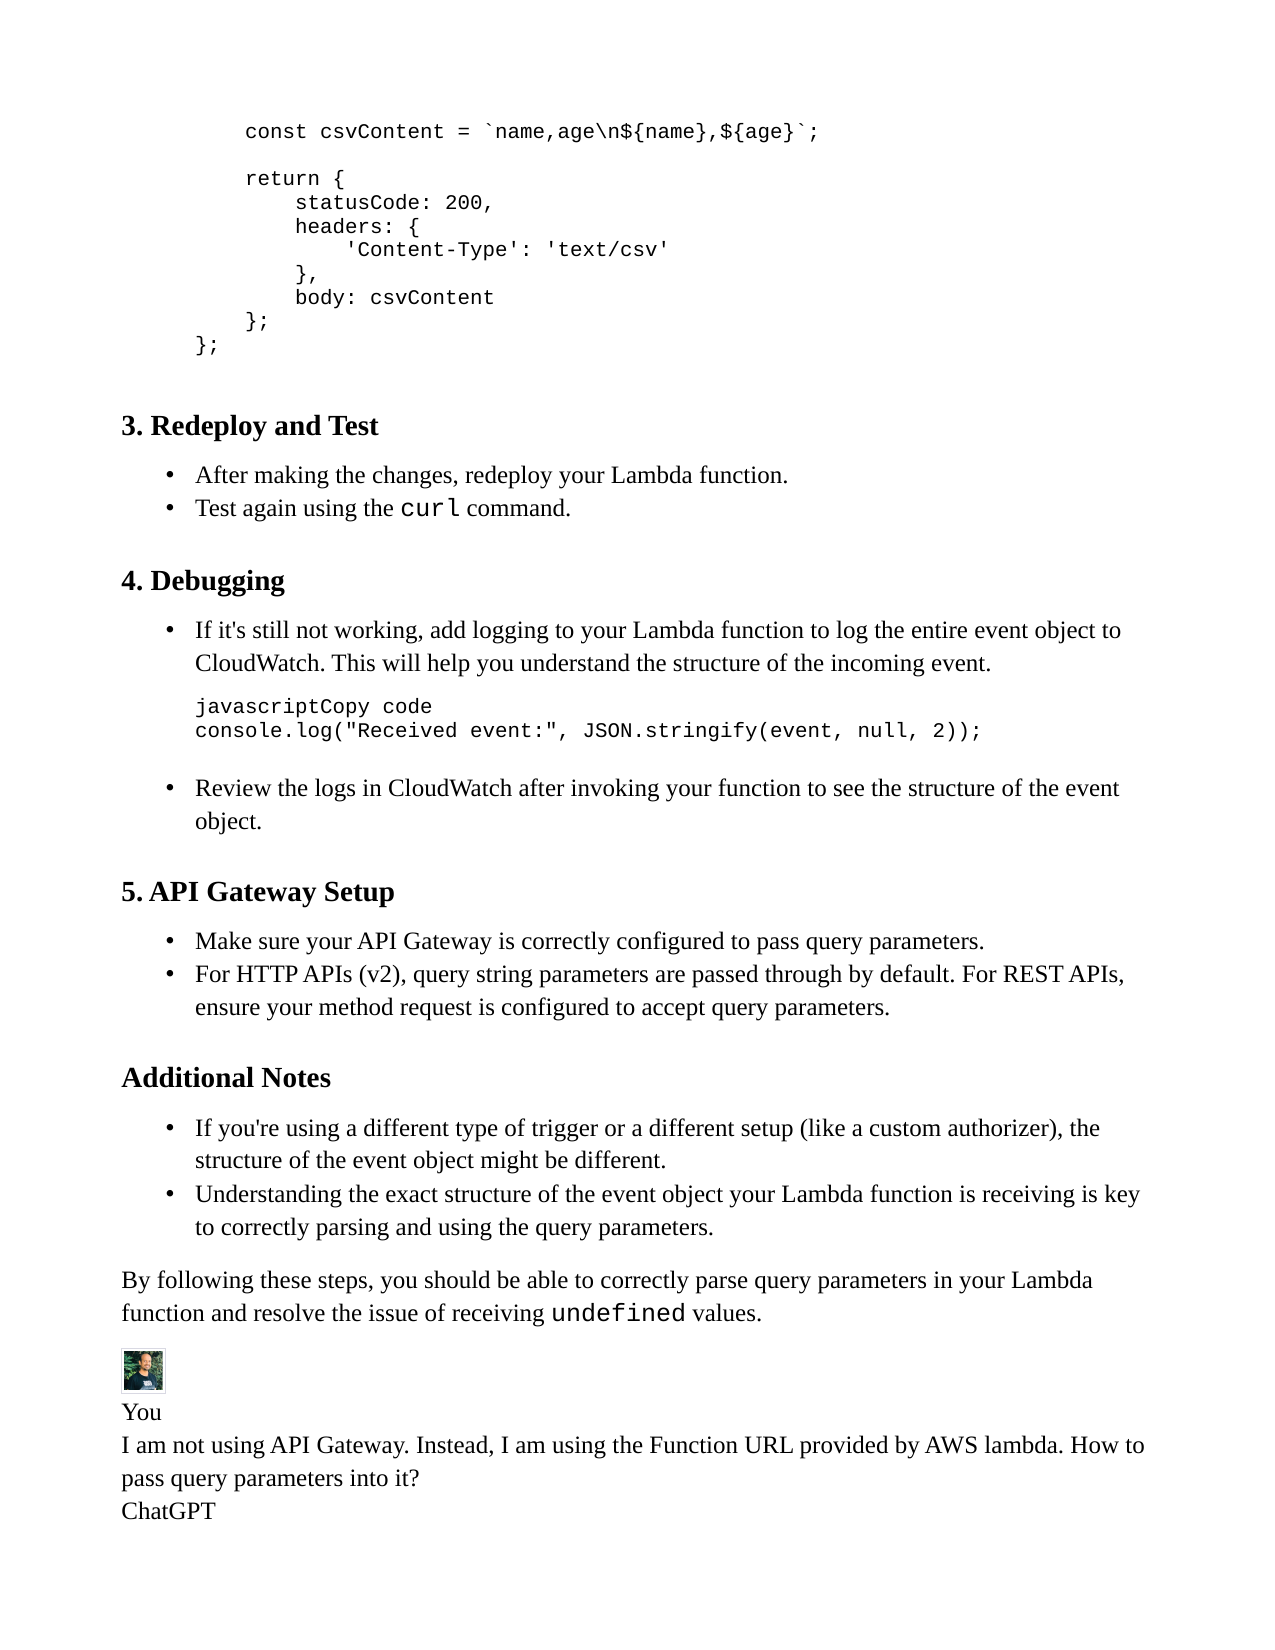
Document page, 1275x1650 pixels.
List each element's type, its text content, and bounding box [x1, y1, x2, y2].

text ChatGPT [118, 1493, 1157, 1528]
list 'Content-Type': 'text/csv' [162, 239, 1157, 263]
list Test again using the curl command. [162, 490, 1157, 527]
list const csvContent = `name,age\n${name},${age}`; [162, 118, 1157, 145]
list body: csvContent [162, 287, 1157, 310]
list Make sure your API Gateway is correctly configured to pass query parameters. [162, 923, 1157, 955]
picture [124, 1351, 163, 1390]
list For HTTP APIs (v2), query string parameters are passed through by default. For REST APIs, ensure your method request is configured to accept query parameters. [162, 956, 1157, 1024]
subtitle Additional Notes [118, 1057, 1157, 1097]
subtitle 3. Redeploy and Test [118, 405, 1157, 444]
list If you're using a different type of trigger or a different setup (like a custom authorizer), the structure of the event object might be different. [162, 1109, 1157, 1174]
subtitle 5. API Gateway Setup [118, 871, 1157, 911]
list headers: { [162, 216, 1157, 239]
list statusCode: 200, [162, 192, 1157, 216]
list After making the changes, redeploy your Lambda function. [162, 457, 1157, 488]
list }; [162, 310, 1157, 334]
list If it's still not working, add logging to your Lambda function to log the entire event object to CloudWatch. This will help you understand the structure of the incoming event. [162, 612, 1157, 677]
list Review the logs in CloudWatch after invoking your function to see the structure of the event object. [162, 770, 1157, 838]
text By following these steps, you should be able to correctly parse query parameters in your Lambda function and resolve the issue of receiving undefined values. [118, 1262, 1157, 1329]
list return { [162, 168, 1157, 192]
list console.log("Received event:", JSON.stringify(event, null, 2)); [162, 720, 1157, 743]
subtitle 4. Debugging [118, 560, 1157, 600]
text I am not using API Gateway. Instead, I am using the Function URL provided by AWS lambda. How to pass query parameters into it? [118, 1427, 1157, 1492]
list Understanding the exact structure of the event object your Lambda function is receiving is key to correctly parsing and using the query parameters. [162, 1176, 1157, 1243]
list }; [162, 334, 1157, 361]
list }, [162, 263, 1157, 287]
list javascriptCopy code [162, 693, 1157, 720]
text You [118, 1394, 1157, 1426]
